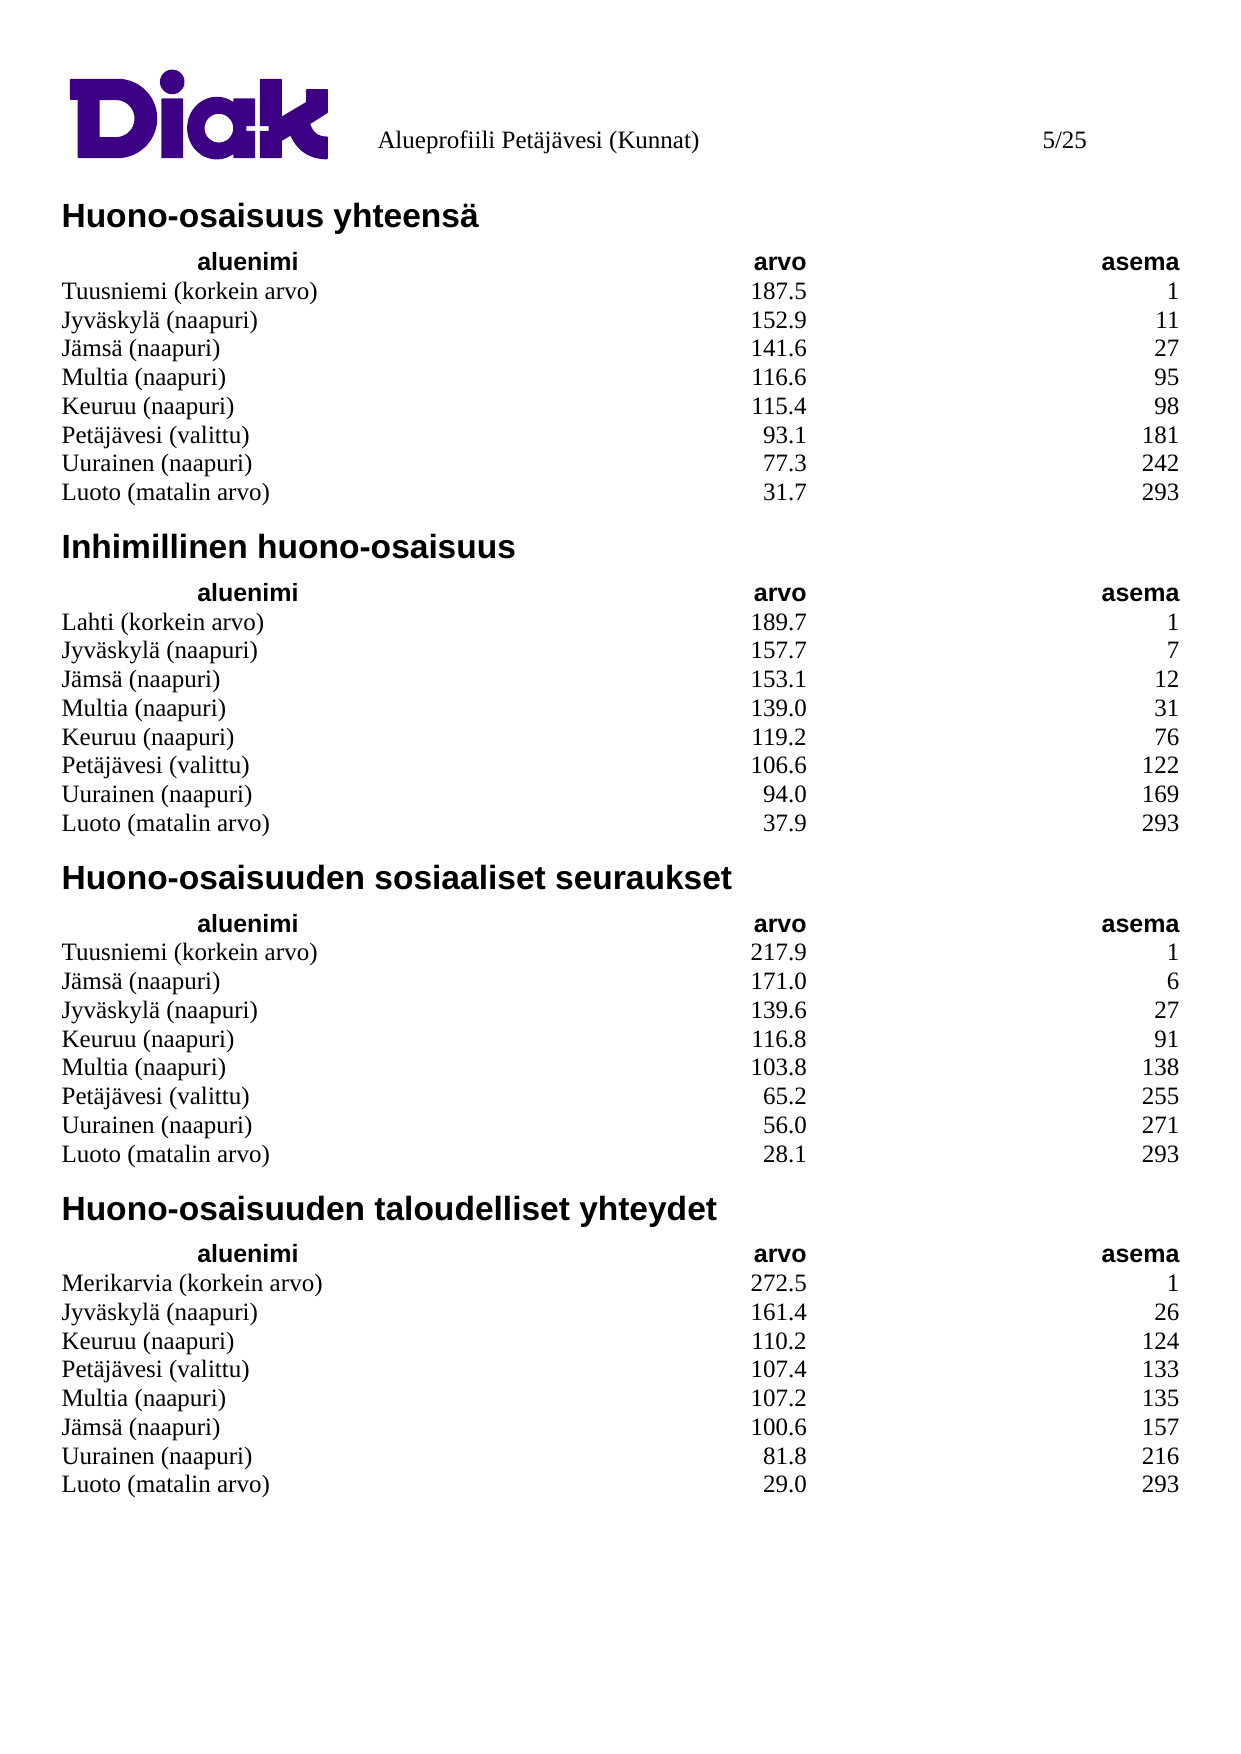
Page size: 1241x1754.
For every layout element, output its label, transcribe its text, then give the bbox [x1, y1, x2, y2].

table_cell Merikarvia (korkein arvo) [61, 1268, 434, 1297]
table_cell 157 [806, 1412, 1179, 1441]
table_cell 293 [806, 808, 1179, 837]
table_cell 116.6 [434, 362, 806, 391]
table_cell 189.7 [434, 607, 806, 636]
table_cell 124 [806, 1326, 1179, 1354]
table_cell 135 [806, 1383, 1179, 1412]
table_cell 169 [806, 779, 1179, 808]
table_cell Petäjävesi (valittu) [61, 751, 434, 779]
table_cell 133 [806, 1355, 1179, 1383]
table_cell Jämsä (naapuri) [61, 334, 434, 362]
table_cell 122 [806, 751, 1179, 779]
table_cell 115.4 [434, 391, 806, 420]
table_header asema [806, 578, 1179, 607]
table_cell 31.7 [434, 477, 806, 506]
table_cell 139.0 [434, 693, 806, 722]
table_header asema [806, 1240, 1179, 1268]
table_cell 217.9 [434, 938, 806, 966]
table_cell Jämsä (naapuri) [61, 966, 434, 995]
table_cell Luoto (matalin arvo) [61, 477, 434, 506]
table_cell Luoto (matalin arvo) [61, 808, 434, 837]
table_cell Keuruu (naapuri) [61, 722, 434, 751]
table_cell Keuruu (naapuri) [61, 391, 434, 420]
table_cell 7 [806, 636, 1179, 664]
table_cell 106.6 [434, 751, 806, 779]
table_cell 116.8 [434, 1024, 806, 1052]
subtitle Huono-osaisuuden sosiaaliset seuraukset [61, 858, 1179, 896]
table_cell Jyväskylä (naapuri) [61, 1297, 434, 1326]
table_cell 255 [806, 1081, 1179, 1110]
table_cell 152.9 [434, 305, 806, 333]
table_cell Multia (naapuri) [61, 1383, 434, 1412]
table_cell 1 [806, 607, 1179, 636]
table_cell 242 [806, 449, 1179, 477]
table_cell Petäjävesi (valittu) [61, 1355, 434, 1383]
table_cell 153.1 [434, 664, 806, 693]
table_cell Keuruu (naapuri) [61, 1024, 434, 1052]
table_cell 138 [806, 1053, 1179, 1081]
table_cell 119.2 [434, 722, 806, 751]
table_cell Tuusniemi (korkein arvo) [61, 938, 434, 966]
table_cell Jyväskylä (naapuri) [61, 995, 434, 1024]
table_cell Petäjävesi (valittu) [61, 420, 434, 448]
table_cell 27 [806, 995, 1179, 1024]
table_cell 98 [806, 391, 1179, 420]
table_cell 27 [806, 334, 1179, 362]
table_header arvo [434, 909, 806, 937]
table_cell 1 [806, 1268, 1179, 1297]
table_cell 76 [806, 722, 1179, 751]
table_cell 293 [806, 1470, 1179, 1498]
table_cell Multia (naapuri) [61, 362, 434, 391]
subtitle Huono-osaisuuden taloudelliset yhteydet [61, 1188, 1179, 1227]
table_cell 95 [806, 362, 1179, 391]
table_cell Uurainen (naapuri) [61, 1110, 434, 1139]
table_cell 29.0 [434, 1470, 806, 1498]
table_cell 141.6 [434, 334, 806, 362]
table_cell 93.1 [434, 420, 806, 448]
table_cell 187.5 [434, 276, 806, 305]
table_cell 37.9 [434, 808, 806, 837]
table_cell 1 [806, 276, 1179, 305]
table_cell 181 [806, 420, 1179, 448]
table_cell Luoto (matalin arvo) [61, 1139, 434, 1167]
table_header arvo [434, 1240, 806, 1268]
subtitle Inhimillinen huono-osaisuus [61, 527, 1179, 566]
table_cell 110.2 [434, 1326, 806, 1354]
table_header asema [806, 247, 1179, 276]
table_cell 100.6 [434, 1412, 806, 1441]
table_cell Jyväskylä (naapuri) [61, 305, 434, 333]
table_header asema [806, 909, 1179, 937]
table_cell 65.2 [434, 1081, 806, 1110]
table_cell Lahti (korkein arvo) [61, 607, 434, 636]
table_cell 81.8 [434, 1441, 806, 1469]
table_cell 28.1 [434, 1139, 806, 1167]
table_header arvo [434, 578, 806, 607]
subtitle Huono-osaisuus yhteensä [61, 196, 1179, 235]
table_cell 157.7 [434, 636, 806, 664]
table_cell Uurainen (naapuri) [61, 779, 434, 808]
table_header aluenimi [61, 1240, 434, 1268]
table_cell 26 [806, 1297, 1179, 1326]
table_cell Jämsä (naapuri) [61, 664, 434, 693]
table_cell 56.0 [434, 1110, 806, 1139]
table_header aluenimi [61, 909, 434, 937]
table_cell 31 [806, 693, 1179, 722]
table_header aluenimi [61, 247, 434, 276]
table_cell 139.6 [434, 995, 806, 1024]
table_cell 272.5 [434, 1268, 806, 1297]
table_cell Jyväskylä (naapuri) [61, 636, 434, 664]
table_cell 293 [806, 1139, 1179, 1167]
table_cell Multia (naapuri) [61, 1053, 434, 1081]
table_cell Multia (naapuri) [61, 693, 434, 722]
table_cell Jämsä (naapuri) [61, 1412, 434, 1441]
table_cell 293 [806, 477, 1179, 506]
table_cell 91 [806, 1024, 1179, 1052]
table_header arvo [434, 247, 806, 276]
table_cell 94.0 [434, 779, 806, 808]
table_cell 107.4 [434, 1355, 806, 1383]
table_cell Uurainen (naapuri) [61, 449, 434, 477]
table_cell 103.8 [434, 1053, 806, 1081]
table_cell 107.2 [434, 1383, 806, 1412]
table_cell 216 [806, 1441, 1179, 1469]
table_cell Luoto (matalin arvo) [61, 1470, 434, 1498]
table_cell 161.4 [434, 1297, 806, 1326]
table_cell Petäjävesi (valittu) [61, 1081, 434, 1110]
table_cell 1 [806, 938, 1179, 966]
table_cell 271 [806, 1110, 1179, 1139]
table_cell Uurainen (naapuri) [61, 1441, 434, 1469]
table_cell 77.3 [434, 449, 806, 477]
table_cell 12 [806, 664, 1179, 693]
table_cell 11 [806, 305, 1179, 333]
table_cell Tuusniemi (korkein arvo) [61, 276, 434, 305]
table_cell Keuruu (naapuri) [61, 1326, 434, 1354]
table_cell 171.0 [434, 966, 806, 995]
table_cell 6 [806, 966, 1179, 995]
table_header aluenimi [61, 578, 434, 607]
